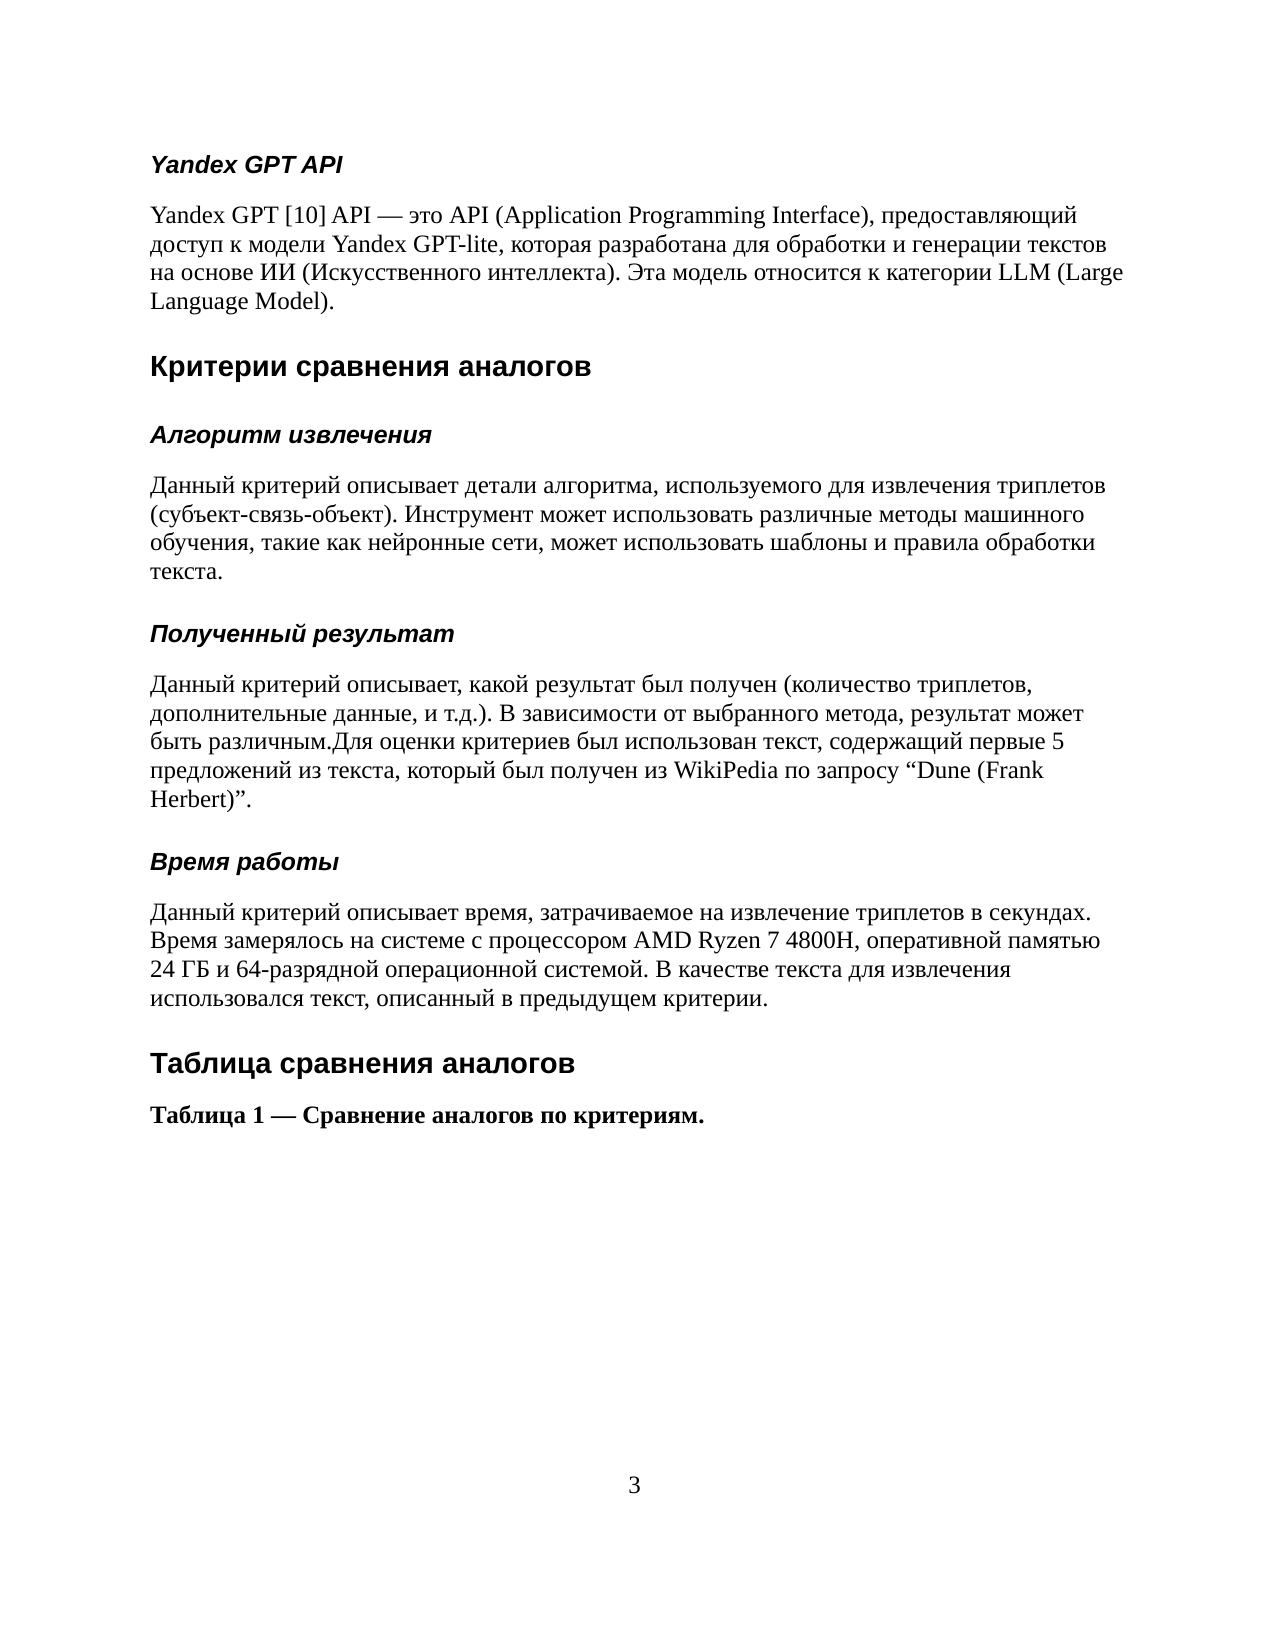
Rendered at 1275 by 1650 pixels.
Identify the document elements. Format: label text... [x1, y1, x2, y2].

text Данный критерий описывает, какой результат был получен (количество триплетов, дополнительные данные, и т.д.). В зависимости от выбранного метода, результат может быть различным.Для оценки критериев был использован текст, содержащий первые 5 предложений из текста, который был получен из WikiPedia по запросу “Dune (Frank Herbert)”. [150, 669, 1125, 813]
subtitle Таблица сравнения аналогов [150, 1046, 1125, 1079]
text Данный критерий описывает время, затрачиваемое на извлечение триплетов в секундах. Время замерялось на системе с процессором AMD Ryzen 7 4800H, оперативной памятью 24 ГБ и 64-разрядной операционной системой. В качестве текста для извлечения использовался текст, описанный в предыдущем критерии. [150, 897, 1125, 1012]
text Yandex GPT [10] API — это API (Application Programming Interface), предоставляющий доступ к модели Yandex GPT-lite, которая разработана для обработки и генерации текстов на основе ИИ (Искусственного интеллекта). Эта модель относится к категории LLM (Large Language Model). [150, 200, 1125, 315]
subtitle Критерии сравнения аналогов [150, 349, 1125, 382]
subtitle Полученный результат [150, 619, 1125, 647]
subtitle Yandex GPT API [150, 150, 1125, 178]
text Данный критерий описывает детали алгоритма, используемого для извлечения триплетов (субъект-связь-объект). Инструмент может использовать различные методы машинного обучения, такие как нейронные сети, может использовать шаблоны и правила обработки текста. [150, 470, 1125, 585]
text Таблица 1 — Сравнение аналогов по критериям. [150, 1101, 1125, 1129]
subtitle Алгоритм извлечения [150, 420, 1125, 448]
subtitle Время работы [150, 847, 1125, 875]
